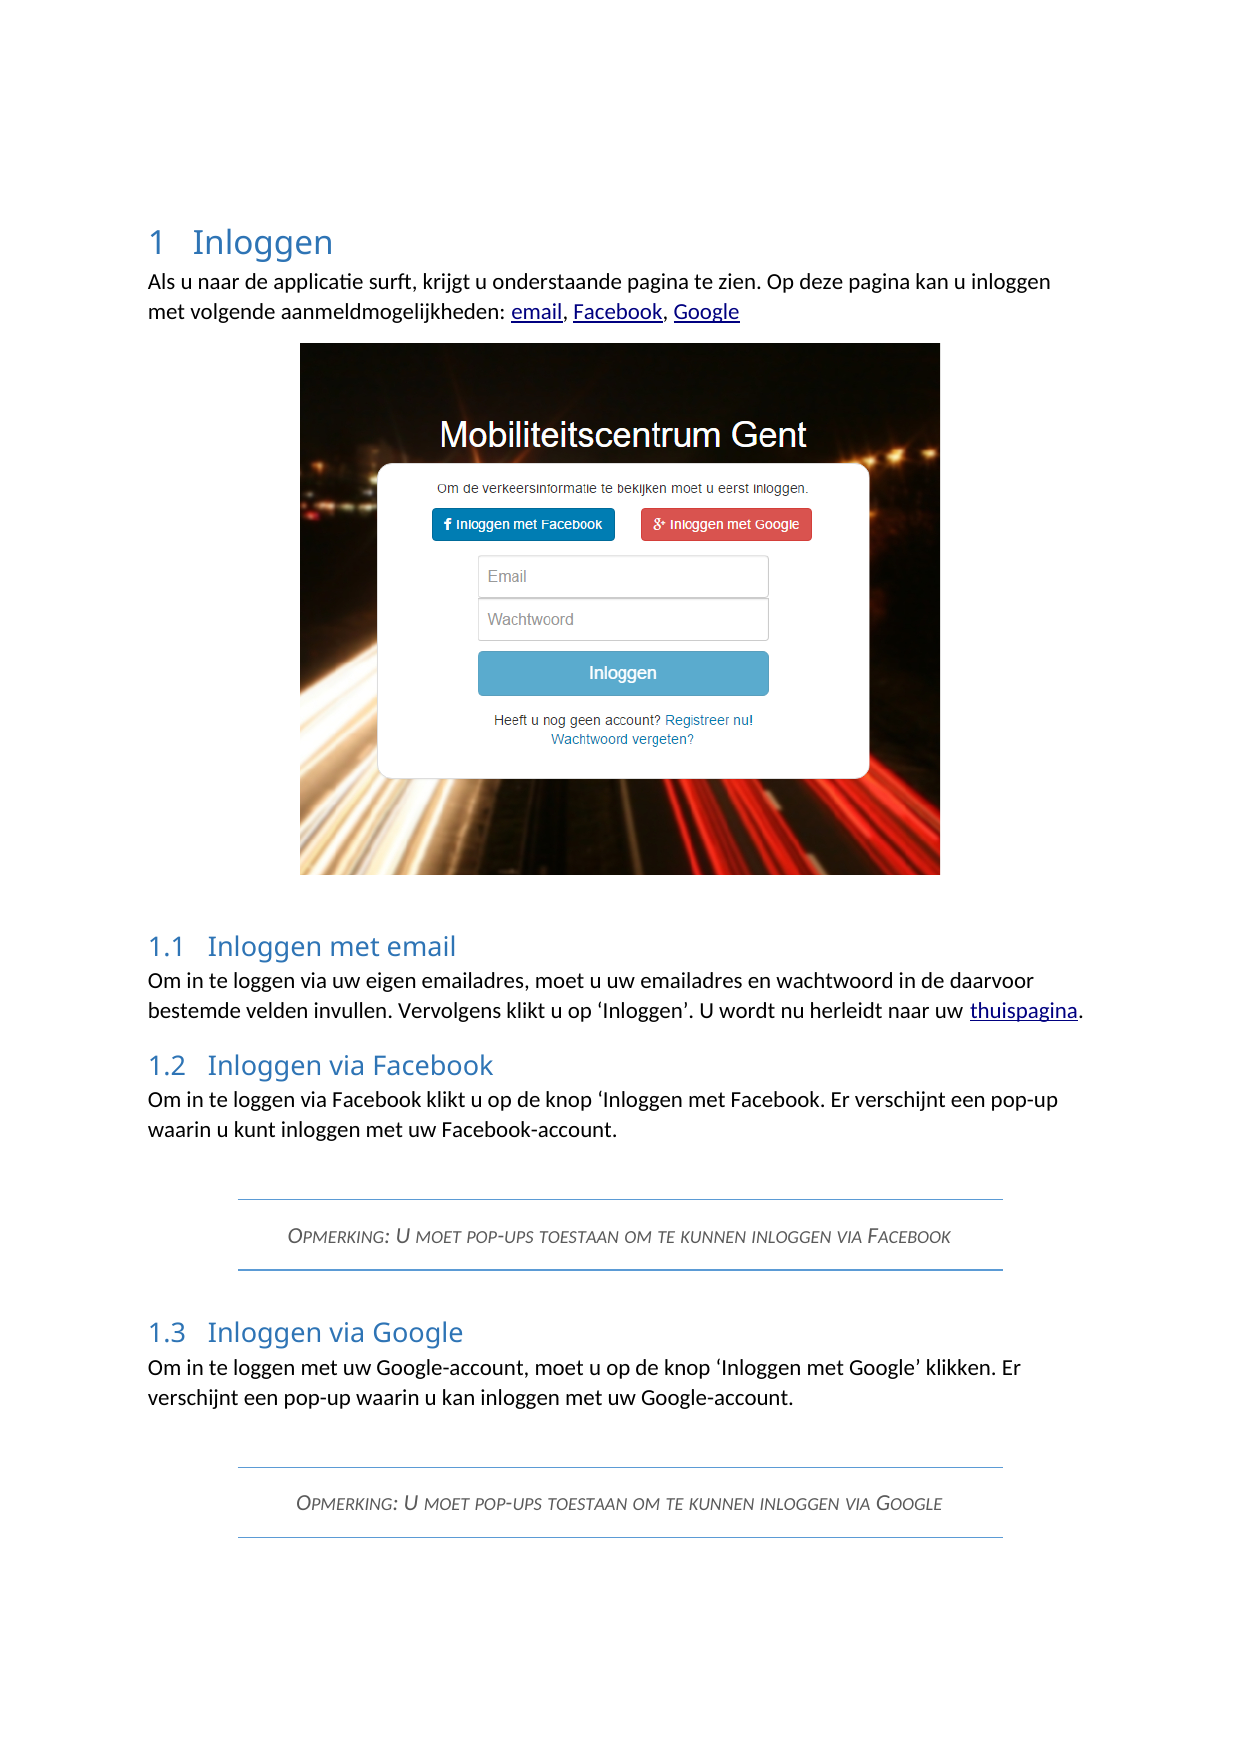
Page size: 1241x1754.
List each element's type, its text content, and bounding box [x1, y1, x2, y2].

text Om in te loggen met uw Google-account, moet u op de knop ‘Inloggen met Google’ klikken. Er verschijnt een pop-up waarin u kan inloggen met uw Google-account. [148, 1353, 1093, 1411]
subtitle Inloggen [148, 219, 1093, 264]
text Om in te loggen via Facebook klikt u op de knop ‘Inloggen met Facebook. Er verschijnt een pop-up waarin u kunt inloggen met uw Facebook-account. [148, 1085, 1093, 1143]
subtitle Inloggen met email [148, 927, 1093, 964]
text Opmerking: U moet pop-ups toestaan om te kunnen inloggen via Google [238, 1468, 1003, 1537]
text Als u naar de applicatie surft, krijgt u onderstaande pagina te zien. Op deze pagina kan u inloggen met volgende aanmeldmogelijkheden: email, Facebook, Google [148, 267, 1093, 325]
text Opmerking: U moet pop-ups toestaan om te kunnen inloggen via Facebook [238, 1200, 1003, 1269]
text Om in te loggen via uw eigen emailadres, moet u uw emailadres en wachtwoord in de daarvoor bestemde velden invullen. Vervolgens klikt u op ‘Inloggen’. U wordt nu herleidt naar uw thuispagina. [148, 966, 1093, 1024]
subtitle Inloggen via Facebook [148, 1046, 1093, 1083]
subtitle Inloggen via Google [148, 1314, 1093, 1351]
